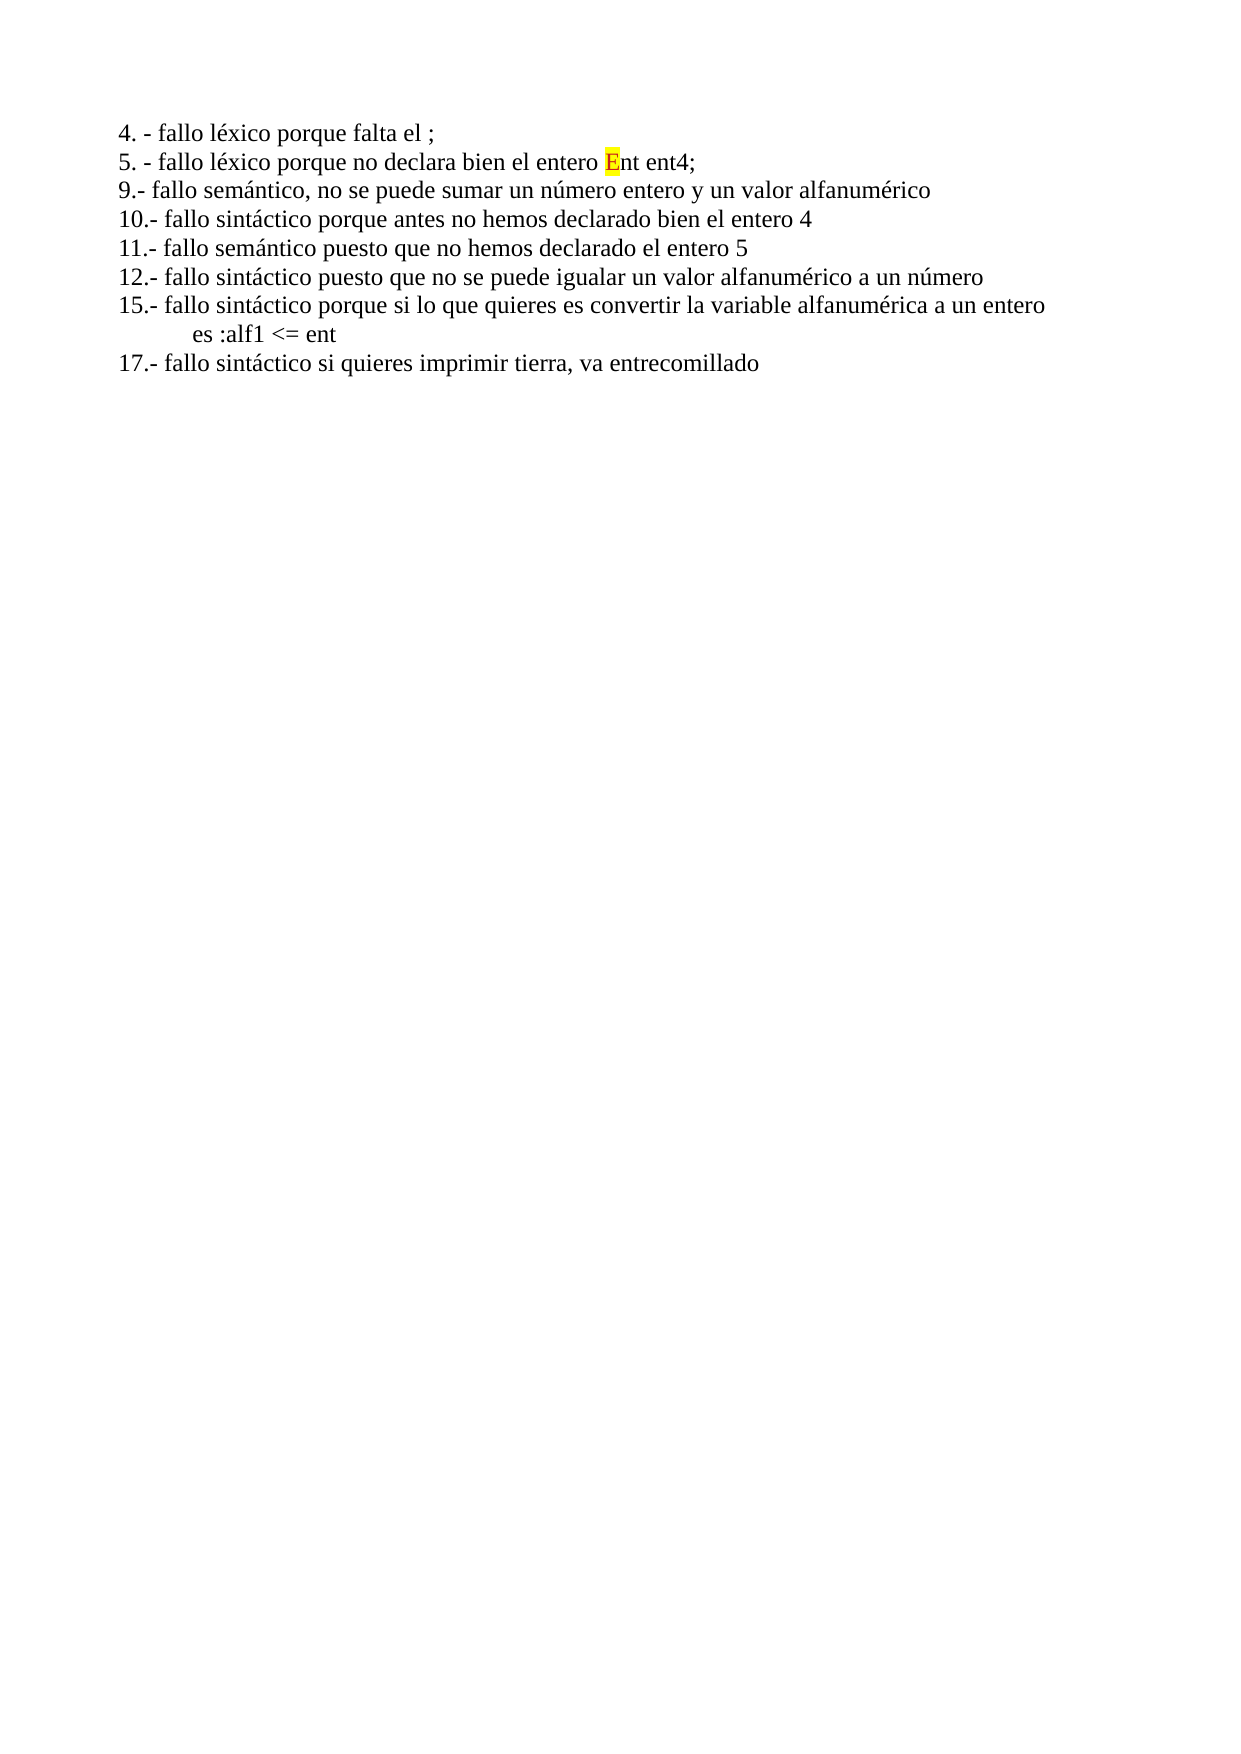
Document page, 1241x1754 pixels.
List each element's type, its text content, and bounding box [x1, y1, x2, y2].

text 4. - fallo léxico porque falta el ; [118, 118, 1122, 147]
text 15.- fallo sintáctico porque si lo que quieres es convertir la variable alfanumérica a un entero es :alf1 <= ent [118, 291, 1122, 348]
text 5. - fallo léxico porque no declara bien el entero Ent ent4; [118, 147, 1122, 176]
text 12.- fallo sintáctico puesto que no se puede igualar un valor alfanumérico a un número [118, 262, 1122, 291]
text 10.- fallo sintáctico porque antes no hemos declarado bien el entero 4 [118, 204, 1122, 233]
text 9.- fallo semántico, no se puede sumar un número entero y un valor alfanumérico [118, 176, 1122, 204]
text 17.- fallo sintáctico si quieres imprimir tierra, va entrecomillado [118, 348, 1122, 377]
text 11.- fallo semántico puesto que no hemos declarado el entero 5 [118, 233, 1122, 262]
